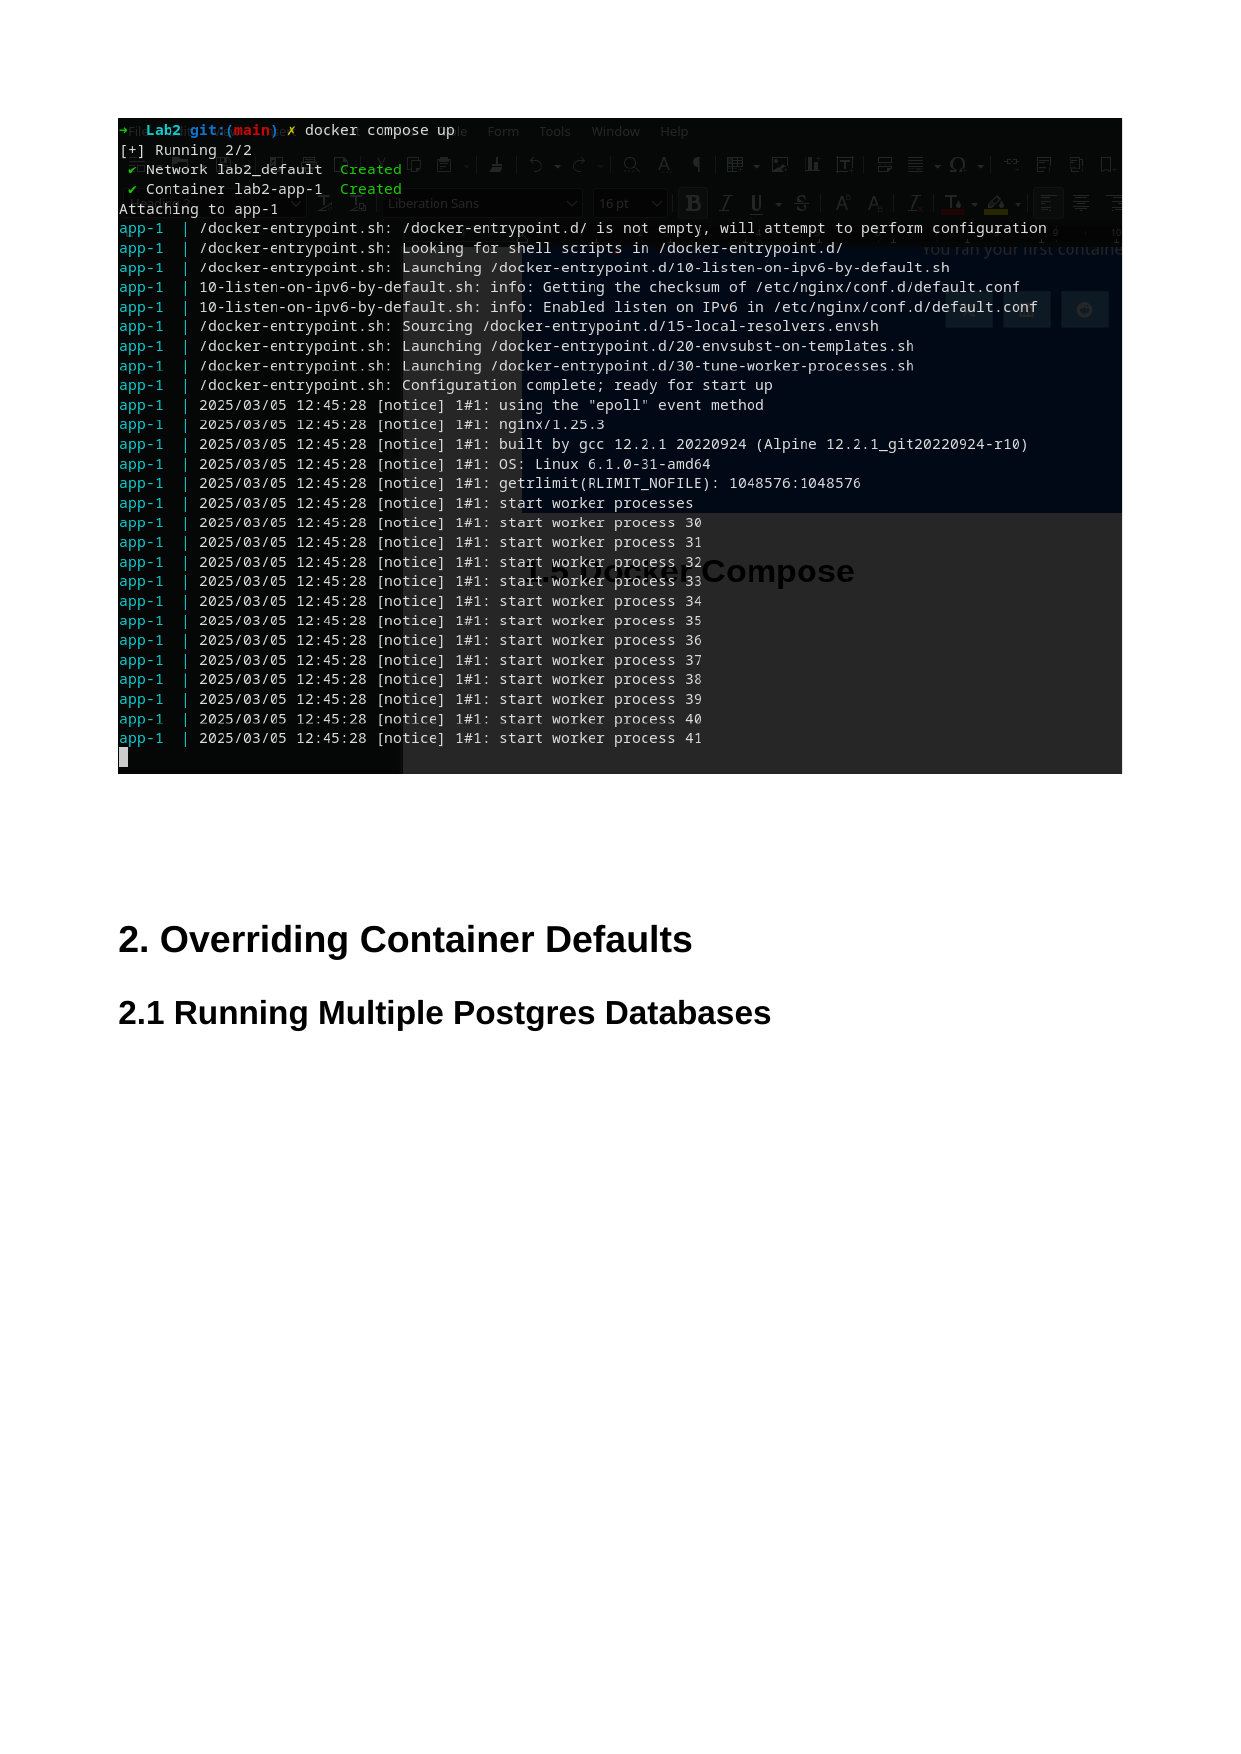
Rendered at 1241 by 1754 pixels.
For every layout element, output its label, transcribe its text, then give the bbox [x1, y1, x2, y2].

subtitle 2.1 Running Multiple Postgres Databases [118, 993, 1122, 1032]
subtitle 2. Overriding Container Defaults [118, 917, 1122, 960]
text [118, 774, 1122, 873]
picture [118, 118, 1123, 774]
